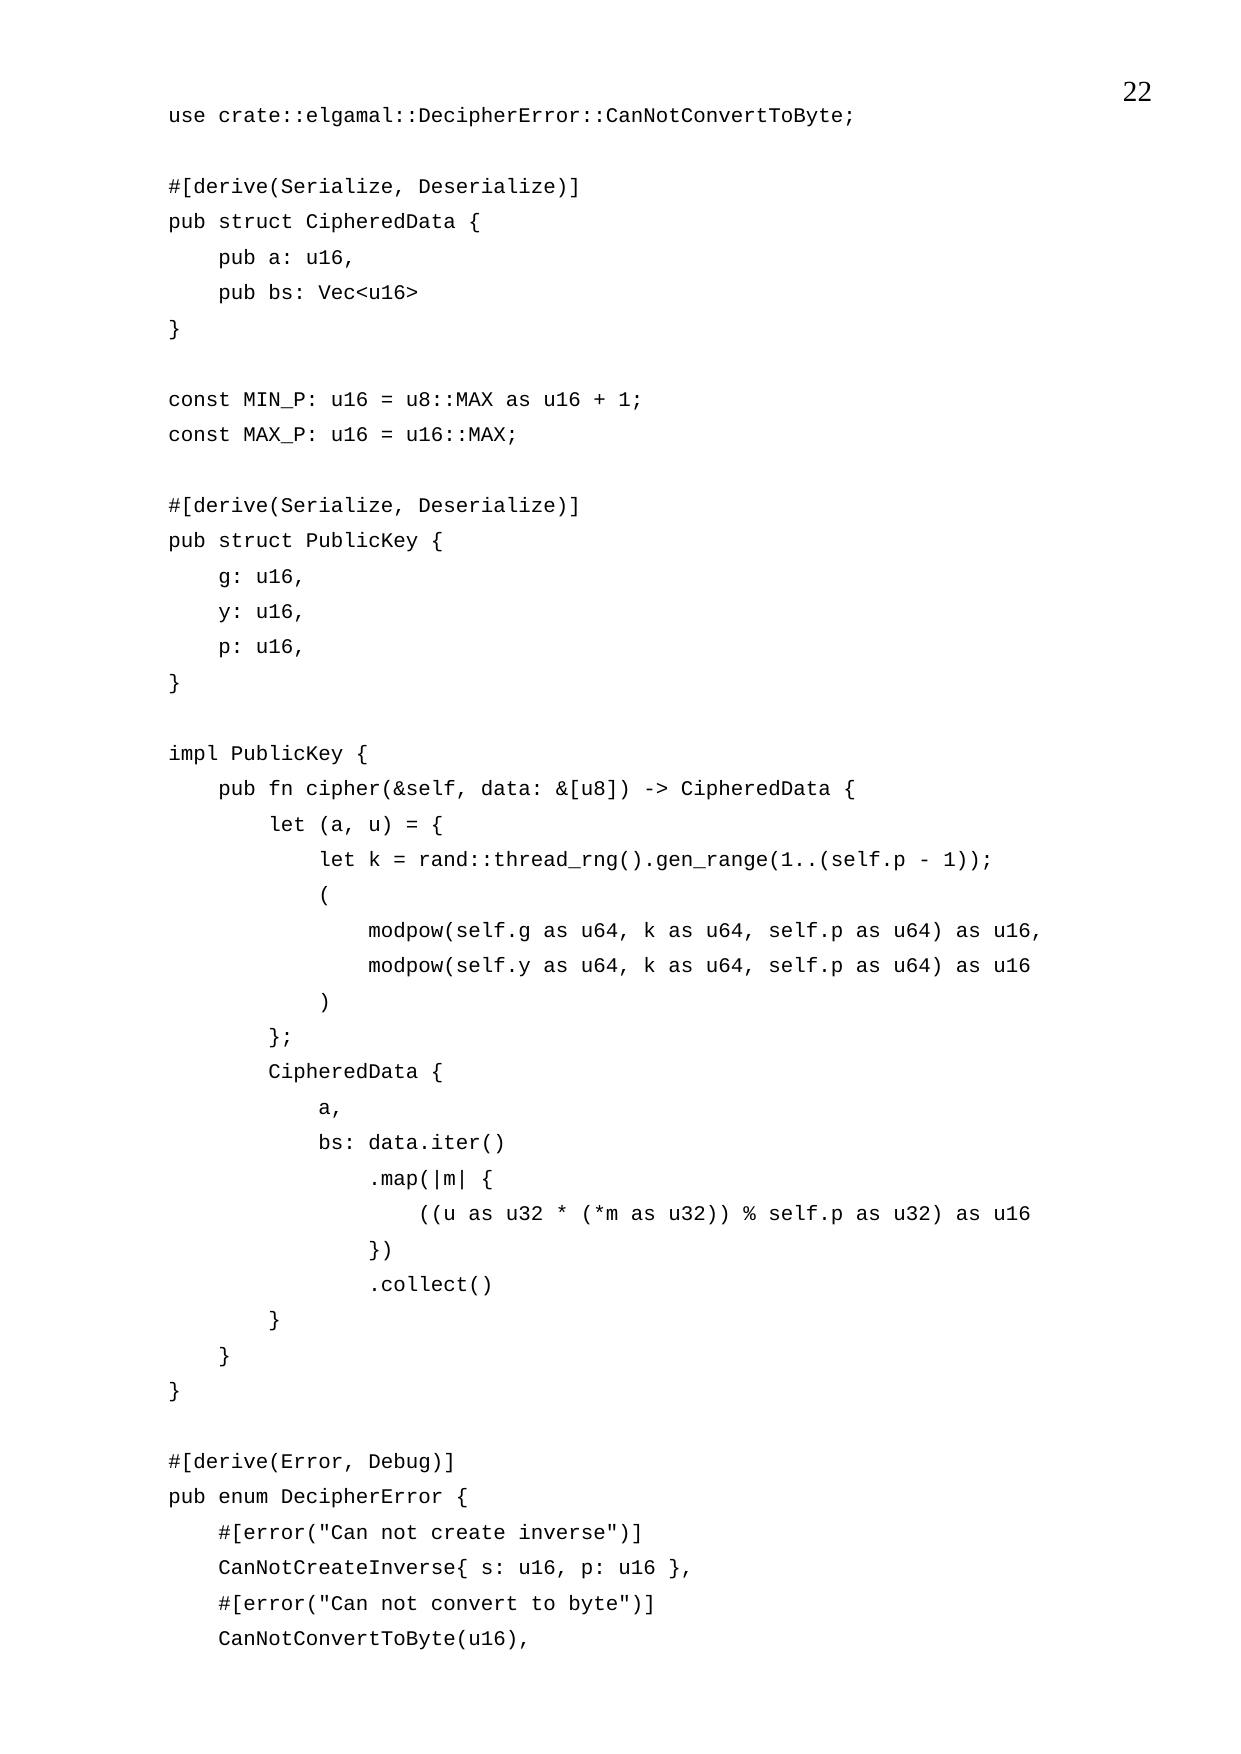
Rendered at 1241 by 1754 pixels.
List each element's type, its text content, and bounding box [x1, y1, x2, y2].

text modpow(self.y as u64, k as u64, self.p as u64) as u16 [118, 955, 1122, 979]
text #[derive(Error, Debug)] [118, 1451, 1122, 1475]
text }) [118, 1238, 1122, 1262]
text } [118, 318, 1122, 341]
text p: u16, [118, 636, 1122, 660]
text #[derive(Serialize, Deserialize)] [118, 176, 1122, 200]
text const MAX_P: u16 = u16::MAX; [118, 424, 1122, 448]
text #[error("Can not create inverse")] [118, 1522, 1122, 1546]
text } [118, 1380, 1122, 1404]
text CanNotConvertToByte(u16), [118, 1628, 1122, 1652]
text pub struct PublicKey { [118, 530, 1122, 554]
text ) [118, 991, 1122, 1014]
text ( [118, 884, 1122, 908]
text let (a, u) = { [118, 813, 1122, 837]
text use crate::elgamal::DecipherError::CanNotConvertToByte; [118, 105, 1122, 129]
text g: u16, [118, 566, 1122, 589]
text CanNotCreateInverse{ s: u16, p: u16 }, [118, 1557, 1122, 1581]
text pub bs: Vec<u16> [118, 282, 1122, 306]
text #[error("Can not convert to byte")] [118, 1593, 1122, 1616]
text const MIN_P: u16 = u8::MAX as u16 + 1; [118, 388, 1122, 412]
text let k = rand::thread_rng().gen_range(1..(self.p - 1)); [118, 849, 1122, 873]
text modpow(self.g as u64, k as u64, self.p as u64) as u16, [118, 920, 1122, 943]
text ((u as u32 * (*m as u32)) % self.p as u32) as u16 [118, 1203, 1122, 1227]
text pub enum DecipherError { [118, 1486, 1122, 1510]
text } [118, 672, 1122, 696]
text pub fn cipher(&self, data: &[u8]) -> CipheredData { [118, 778, 1122, 802]
text .collect() [118, 1274, 1122, 1298]
text a, [118, 1097, 1122, 1121]
text pub a: u16, [118, 247, 1122, 271]
text }; [118, 1026, 1122, 1050]
text #[derive(Serialize, Deserialize)] [118, 495, 1122, 518]
text pub struct CipheredData { [118, 211, 1122, 235]
text impl PublicKey { [118, 743, 1122, 766]
text } [118, 1309, 1122, 1333]
text CipheredData { [118, 1061, 1122, 1085]
text .map(|m| { [118, 1168, 1122, 1191]
text } [118, 1345, 1122, 1368]
text y: u16, [118, 601, 1122, 625]
text bs: data.iter() [118, 1132, 1122, 1156]
